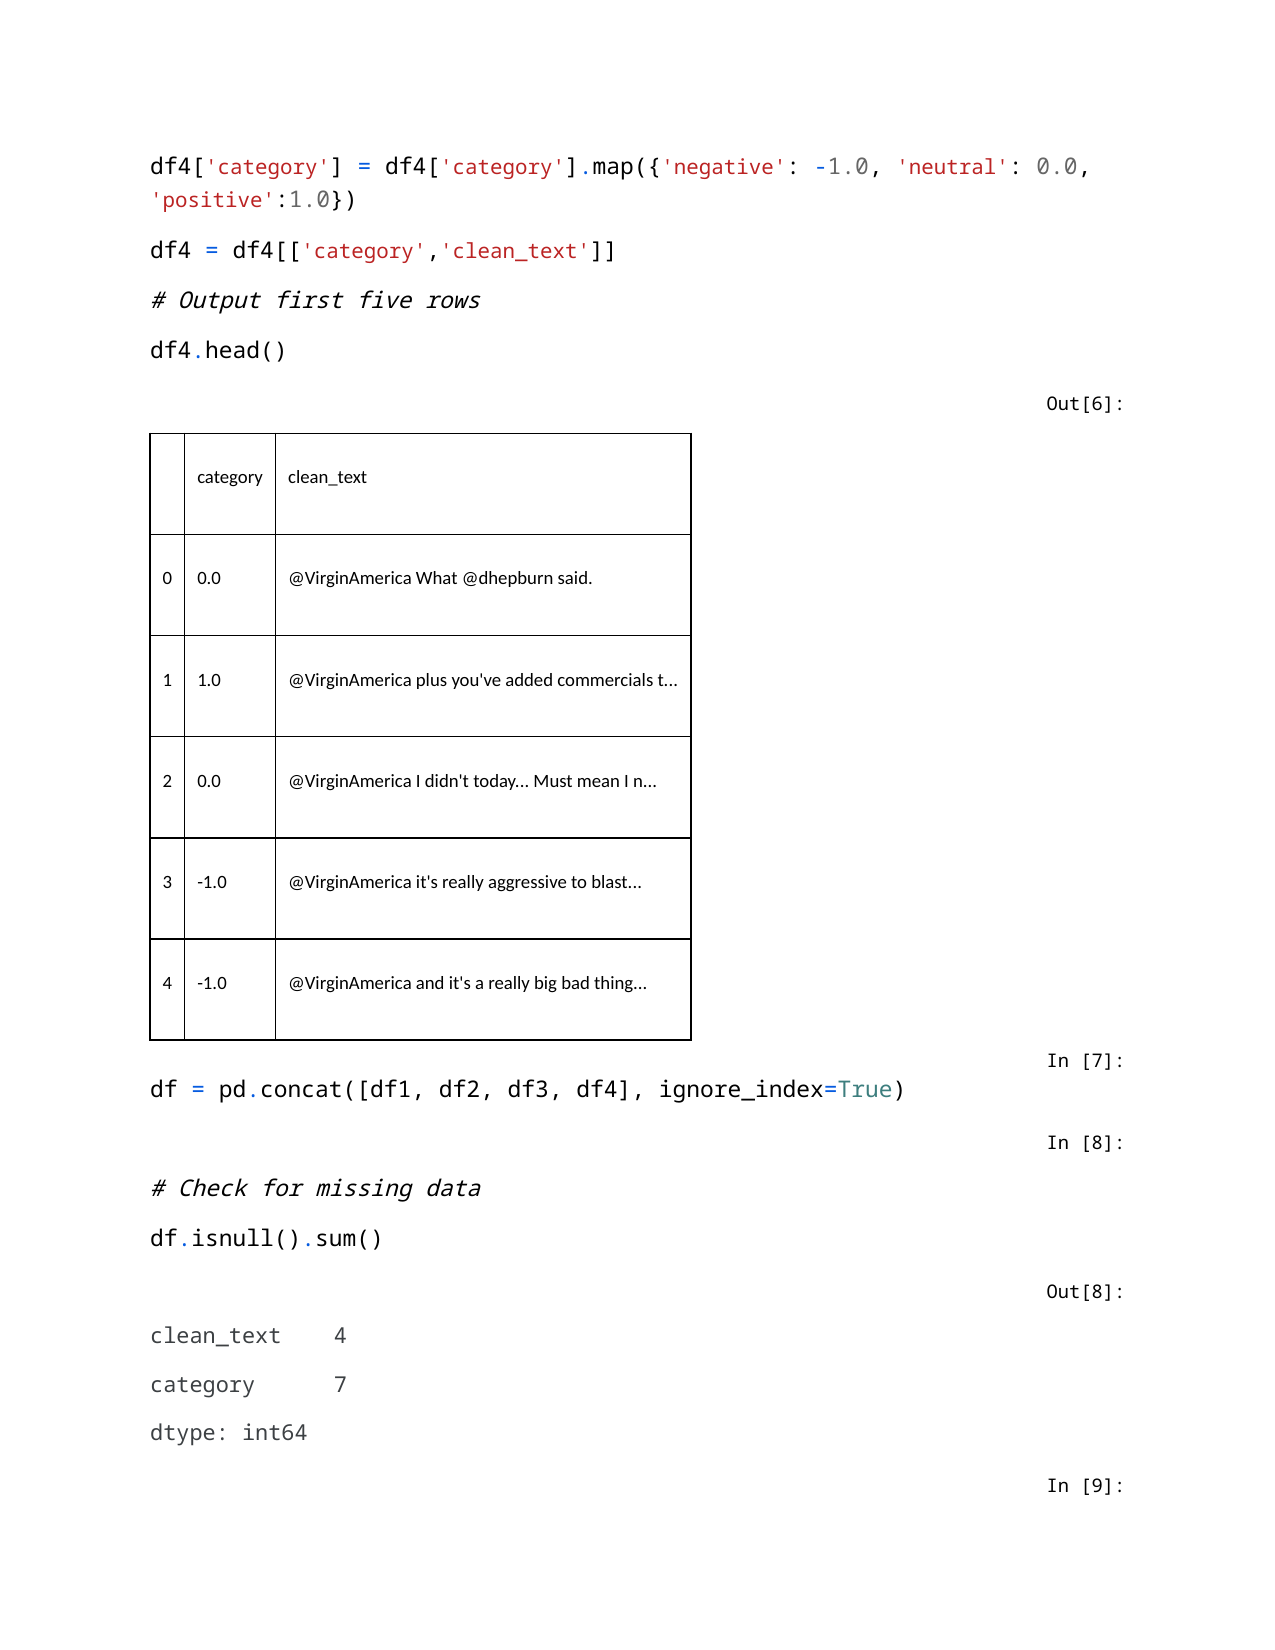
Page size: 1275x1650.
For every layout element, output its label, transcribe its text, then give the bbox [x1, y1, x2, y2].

table_cell @VirginAmerica I didn't today... Must mean I n... [276, 737, 690, 837]
text df4['category'] = df4['category'].map({'negative': -1.0, 'neutral': 0.0, 'positive':1.0}) [150, 150, 1125, 215]
text clean_text 4 [150, 1320, 1125, 1350]
text df.isnull().sum() [150, 1222, 1125, 1253]
text # Output first five rows [150, 284, 1125, 315]
table_cell 4 [151, 940, 184, 1039]
table_cell -1.0 [185, 940, 275, 1039]
table_cell 0.0 [185, 737, 275, 837]
table_header [151, 434, 184, 533]
text df4 = df4[['category','clean_text']] [150, 233, 1125, 265]
table_cell @VirginAmerica and it's a really big bad thing... [276, 940, 690, 1039]
table_cell @VirginAmerica What @dhepburn said. [276, 535, 690, 635]
table_cell 1 [151, 636, 184, 736]
text Out[6]: [150, 384, 1125, 416]
table_cell @VirginAmerica plus you've added commercials t... [276, 636, 690, 736]
text dtype: int64 [150, 1417, 1125, 1447]
text # Check for missing data [150, 1172, 1125, 1203]
text category 7 [150, 1369, 1125, 1399]
text In [9]: [150, 1466, 1125, 1498]
text df = pd.concat([df1, df2, df3, df4], ignore_index=True) [150, 1073, 1125, 1104]
table_cell 3 [151, 839, 184, 938]
table_cell -1.0 [185, 839, 275, 938]
table_header clean_text [276, 434, 690, 533]
table_cell 0 [151, 535, 184, 635]
table_header category [185, 434, 275, 533]
text In [8]: [150, 1123, 1125, 1155]
table_cell @VirginAmerica it's really aggressive to blast... [276, 839, 690, 938]
table_cell 0.0 [185, 535, 275, 635]
text df4.head() [150, 334, 1125, 365]
table_cell 1.0 [185, 636, 275, 736]
table_cell 2 [151, 737, 184, 837]
text In [7]: [150, 1041, 1125, 1073]
text Out[8]: [150, 1272, 1125, 1304]
